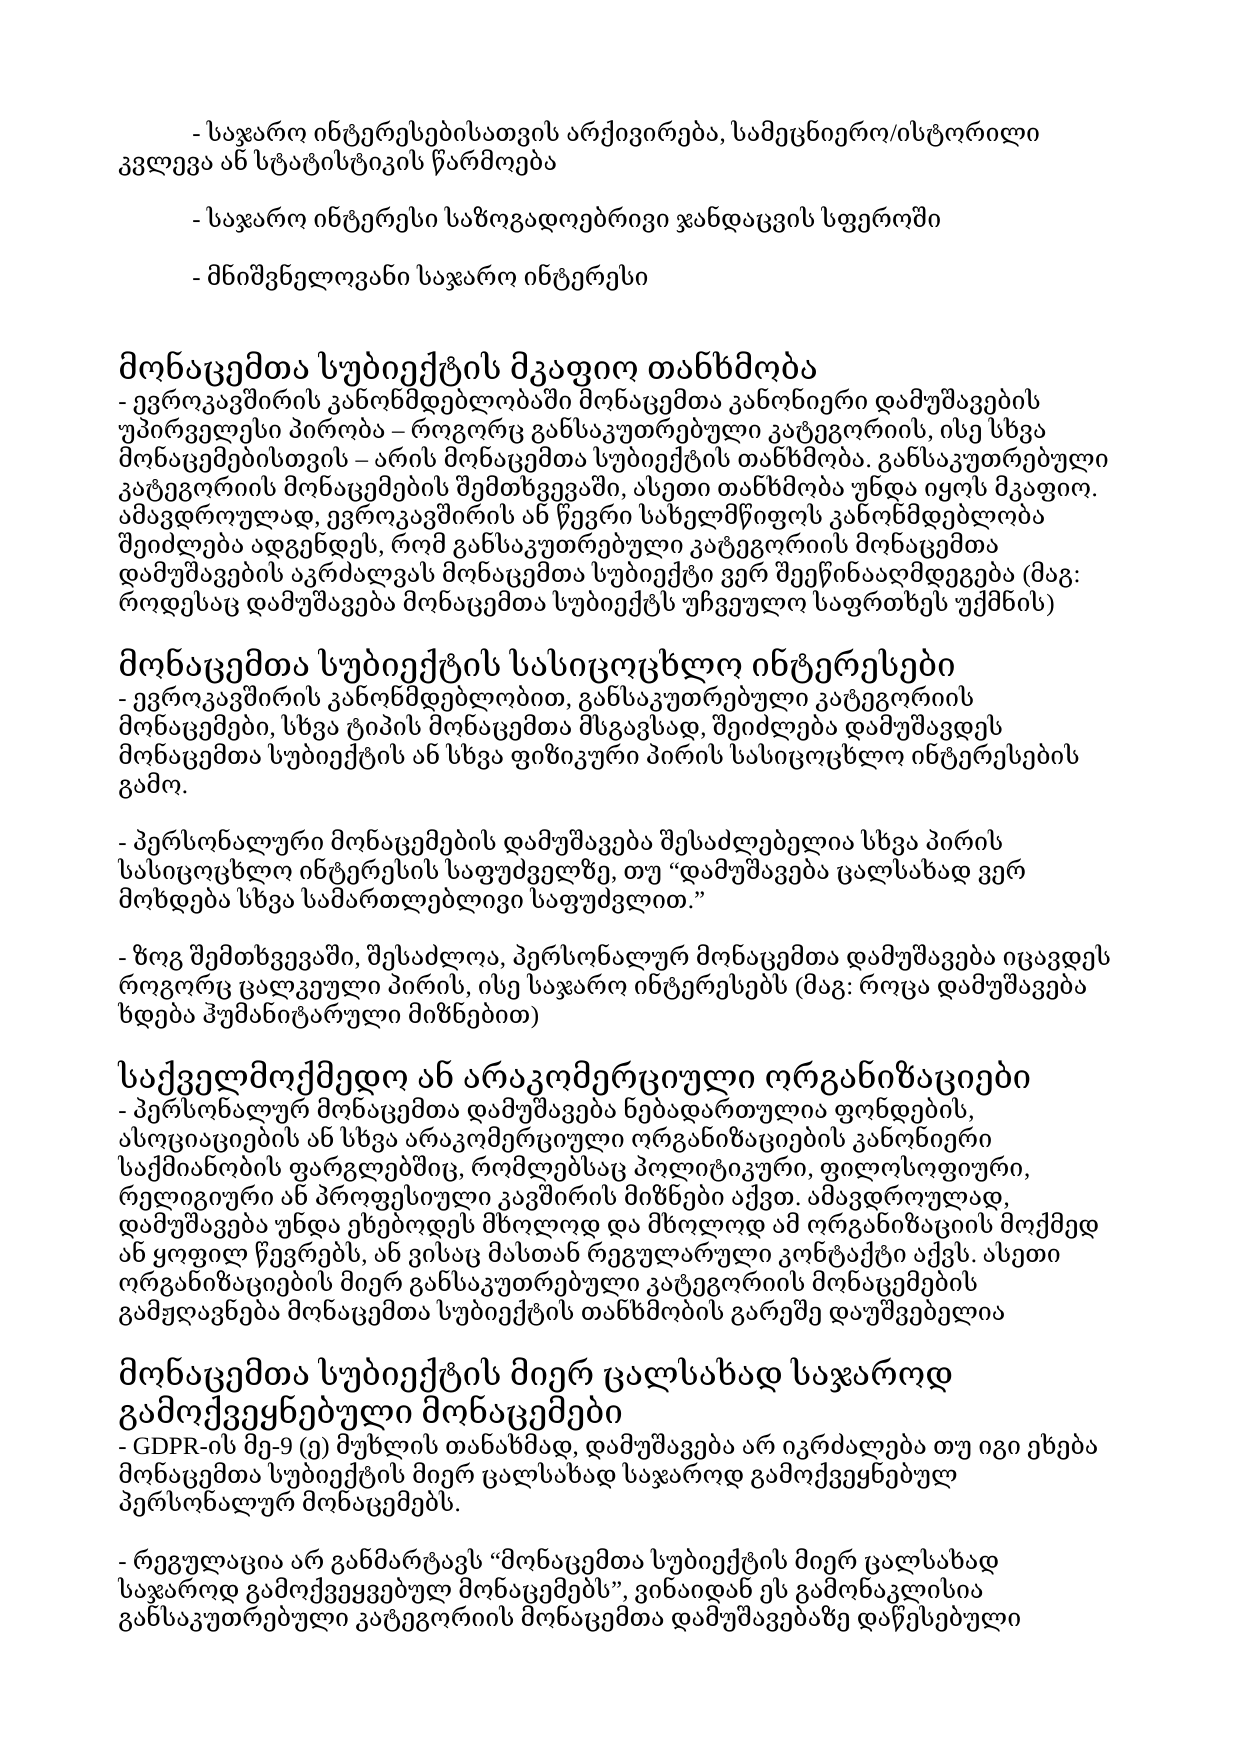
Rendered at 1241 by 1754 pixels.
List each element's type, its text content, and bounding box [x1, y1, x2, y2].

text მონაცემთა სუბიექტის სასიცოცხლო ინტერესები [118, 645, 1122, 683]
text მონაცემთა სუბიექტის მკაფიო თანხმობა [118, 348, 1122, 386]
text - GDPR-ის მე-9 (ე) მუხლის თანახმად, დამუშავება არ იკრძალება თუ იგი ეხება მონაცემთა სუბიექტის მიერ ცალსახად საჯაროდ გამოქვეყნებულ პერსონალურ მონაცემებს. [118, 1431, 1122, 1517]
text - პერსონალური მონაცემების დამუშავება შესაძლებელია სხვა პირის სასიცოცხლო ინტერესის საფუძველზე, თუ “დამუშავება ცალსახად ვერ მოხდება სხვა სამართლებლივი საფუძვლით.” [118, 827, 1122, 913]
text - მნიშვნელოვანი საჯარო ინტერესი [118, 262, 1122, 291]
text - საჯარო ინტერესი საზოგადოებრივი ჯანდაცვის სფეროში [118, 204, 1122, 233]
text მონაცემთა სუბიექტის მიერ ცალსახად საჯაროდ გამოქვეყნებული მონაცემები [118, 1354, 1122, 1431]
text - ევროკავშირის კანონმდებლობაში მონაცემთა კანონიერი დამუშავების უპირველესი პირობა – როგორც განსაკუთრებული კატეგორიის, ისე სხვა მონაცემებისთვის – არის მონაცემთა სუბიექტის თანხმობა. განსაკუთრებული კატეგორიის მონაცემების შემთხვევაში, ასეთი თანხმობა უნდა იყოს მკაფიო. ამავდროულად, ევროკავშირის ან წევრი სახელმწიფოს კანონმდებლობა შეიძლება ადგენდეს, რომ განსაკუთრებული კატეგორიის მონაცემთა დამუშავების აკრძალვას მონაცემთა სუბიექტი ვერ შეეწინააღმდეგება (მაგ: როდესაც დამუშავება მონაცემთა სუბიექტს უჩვეულო საფრთხეს უქმნის) [118, 386, 1122, 616]
text საქველმოქმედო ან არაკომერციული ორგანიზაციები [118, 1057, 1122, 1096]
text - პერსონალურ მონაცემთა დამუშავება ნებადართულია ფონდების, ასოციაციების ან სხვა არაკომერციული ორგანიზაციების კანონიერი საქმიანობის ფარგლებშიც, რომლებსაც პოლიტიკური, ფილოსოფიური, რელიგიური ან პროფესიული კავშირის მიზნები აქვთ. ამავდროულად, დამუშავება უნდა ეხებოდეს მხოლოდ და მხოლოდ ამ ორგანიზაციის მოქმედ ან ყოფილ წევრებს, ან ვისაც მასთან რეგულარული კონტაქტი აქვს. ასეთი ორგანიზაციების მიერ განსაკუთრებული კატეგორიის მონაცემების გამჟღავნება მონაცემთა სუბიექტის თანხმობის გარეშე დაუშვებელია [118, 1096, 1122, 1326]
text - ევროკავშირის კანონმდებლობით, განსაკუთრებული კატეგორიის მონაცემები, სხვა ტიპის მონაცემთა მსგავსად, შეიძლება დამუშავდეს მონაცემთა სუბიექტის ან სხვა ფიზიკური პირის სასიცოცხლო ინტერესების გამო. [118, 683, 1122, 798]
text - რეგულაცია არ განმარტავს “მონაცემთა სუბიექტის მიერ ცალსახად საჯაროდ გამოქვეყვებულ მონაცემებს”, ვინაიდან ეს გამონაკლისია განსაკუთრებული კატეგორიის მონაცემთა დამუშავებაზე დაწესებული [118, 1546, 1122, 1632]
text - ზოგ შემთხვევაში, შესაძლოა, პერსონალურ მონაცემთა დამუშავება იცავდეს როგორც ცალკეული პირის, ისე საჯარო ინტერესებს (მაგ: როცა დამუშავება ხდება ჰუმანიტარული მიზნებით) [118, 942, 1122, 1028]
text - საჯარო ინტერესებისათვის არქივირება, სამეცნიერო/ისტორილი კვლევა ან სტატისტიკის წარმოება [118, 118, 1122, 176]
